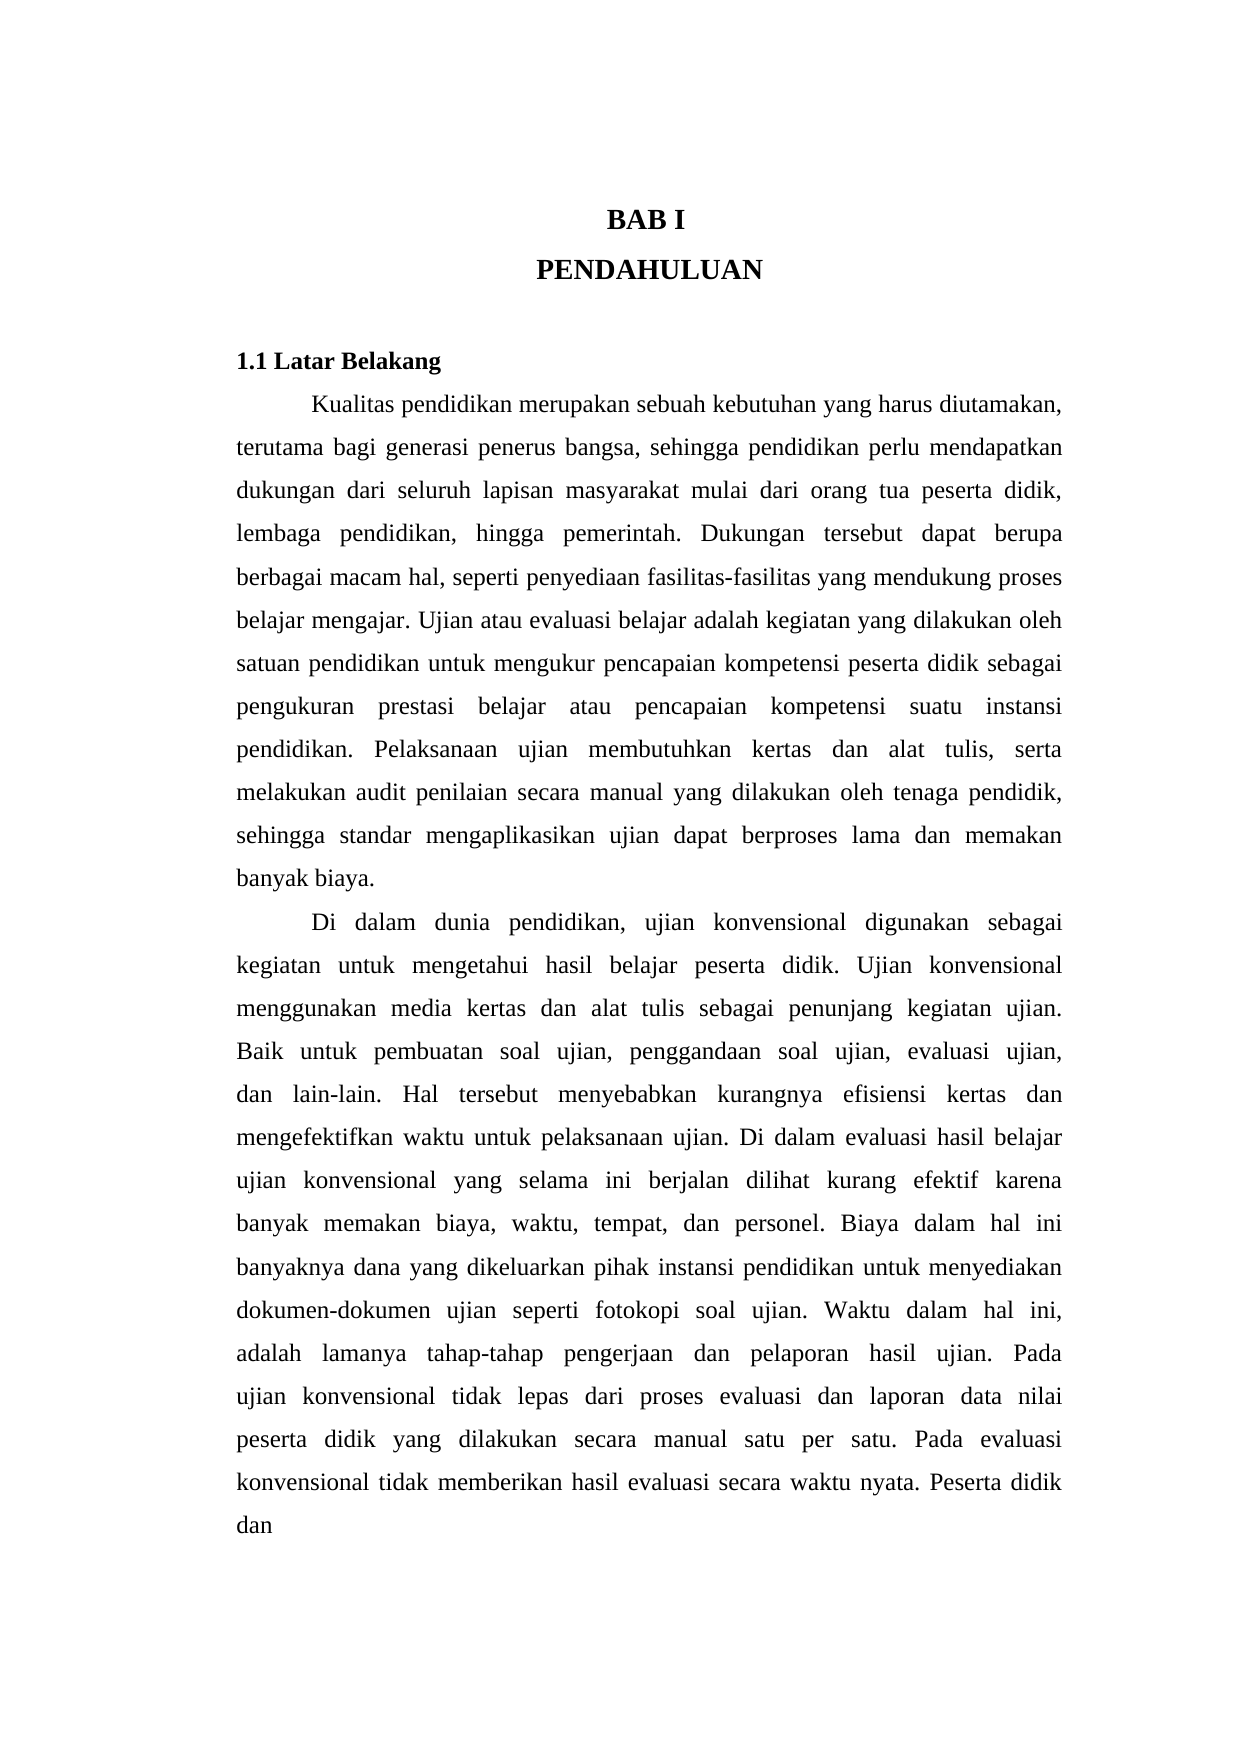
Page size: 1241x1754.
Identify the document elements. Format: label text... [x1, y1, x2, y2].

text Di dalam dunia pendidikan, ujian konvensional digunakan sebagai kegiatan untuk mengetahui hasil belajar peserta didik. Ujian konvensional menggunakan media kertas dan alat tulis sebagai penunjang kegiatan ujian. Baik untuk pembuatan soal ujian, penggandaan soal ujian, evaluasi ujian, dan lain-lain. Hal tersebut menyebabkan kurangnya efisiensi kertas dan mengefektifkan waktu untuk pelaksanaan ujian. Di dalam evaluasi hasil belajar ujian konvensional yang selama ini berjalan dilihat kurang efektif karena banyak memakan biaya, waktu, tempat, dan personel. Biaya dalam hal ini banyaknya dana yang dikeluarkan pihak instansi pendidikan untuk menyediakan dokumen-dokumen ujian seperti fotokopi soal ujian. Waktu dalam hal ini, adalah lamanya tahap-tahap pengerjaan dan pelaporan hasil ujian. Pada ujian konvensional tidak lepas dari proses evaluasi dan laporan data nilai peserta didik yang dilakukan secara manual satu per satu. Pada evaluasi konvensional tidak memberikan hasil evaluasi secara waktu nyata. Peserta didik dan [236, 907, 1063, 1539]
text Kualitas pendidikan merupakan sebuah kebutuhan yang harus diutamakan, terutama bagi generasi penerus bangsa, sehingga pendidikan perlu mendapatkan dukungan dari seluruh lapisan masyarakat mulai dari orang tua peserta didik, lembaga pendidikan, hingga pemerintah. Dukungan tersebut dapat berupa berbagai macam hal, seperti penyediaan fasilitas-fasilitas yang mendukung proses belajar mengajar. Ujian atau evaluasi belajar adalah kegiatan yang dilakukan oleh satuan pendidikan untuk mengukur pencapaian kompetensi peserta didik sebagai pengukuran prestasi belajar atau pencapaian kompetensi suatu instansi pendidikan. Pelaksanaan ujian membutuhkan kertas dan alat tulis, serta melakukan audit penilaian secara manual yang dilakukan oleh tenaga pendidik, sehingga standar mengaplikasikan ujian dapat berproses lama dan memakan banyak biaya. [236, 389, 1063, 892]
subtitle BAB I PENDAHULUAN [236, 202, 1063, 286]
subtitle 1.1 Latar Belakang [236, 346, 1063, 375]
